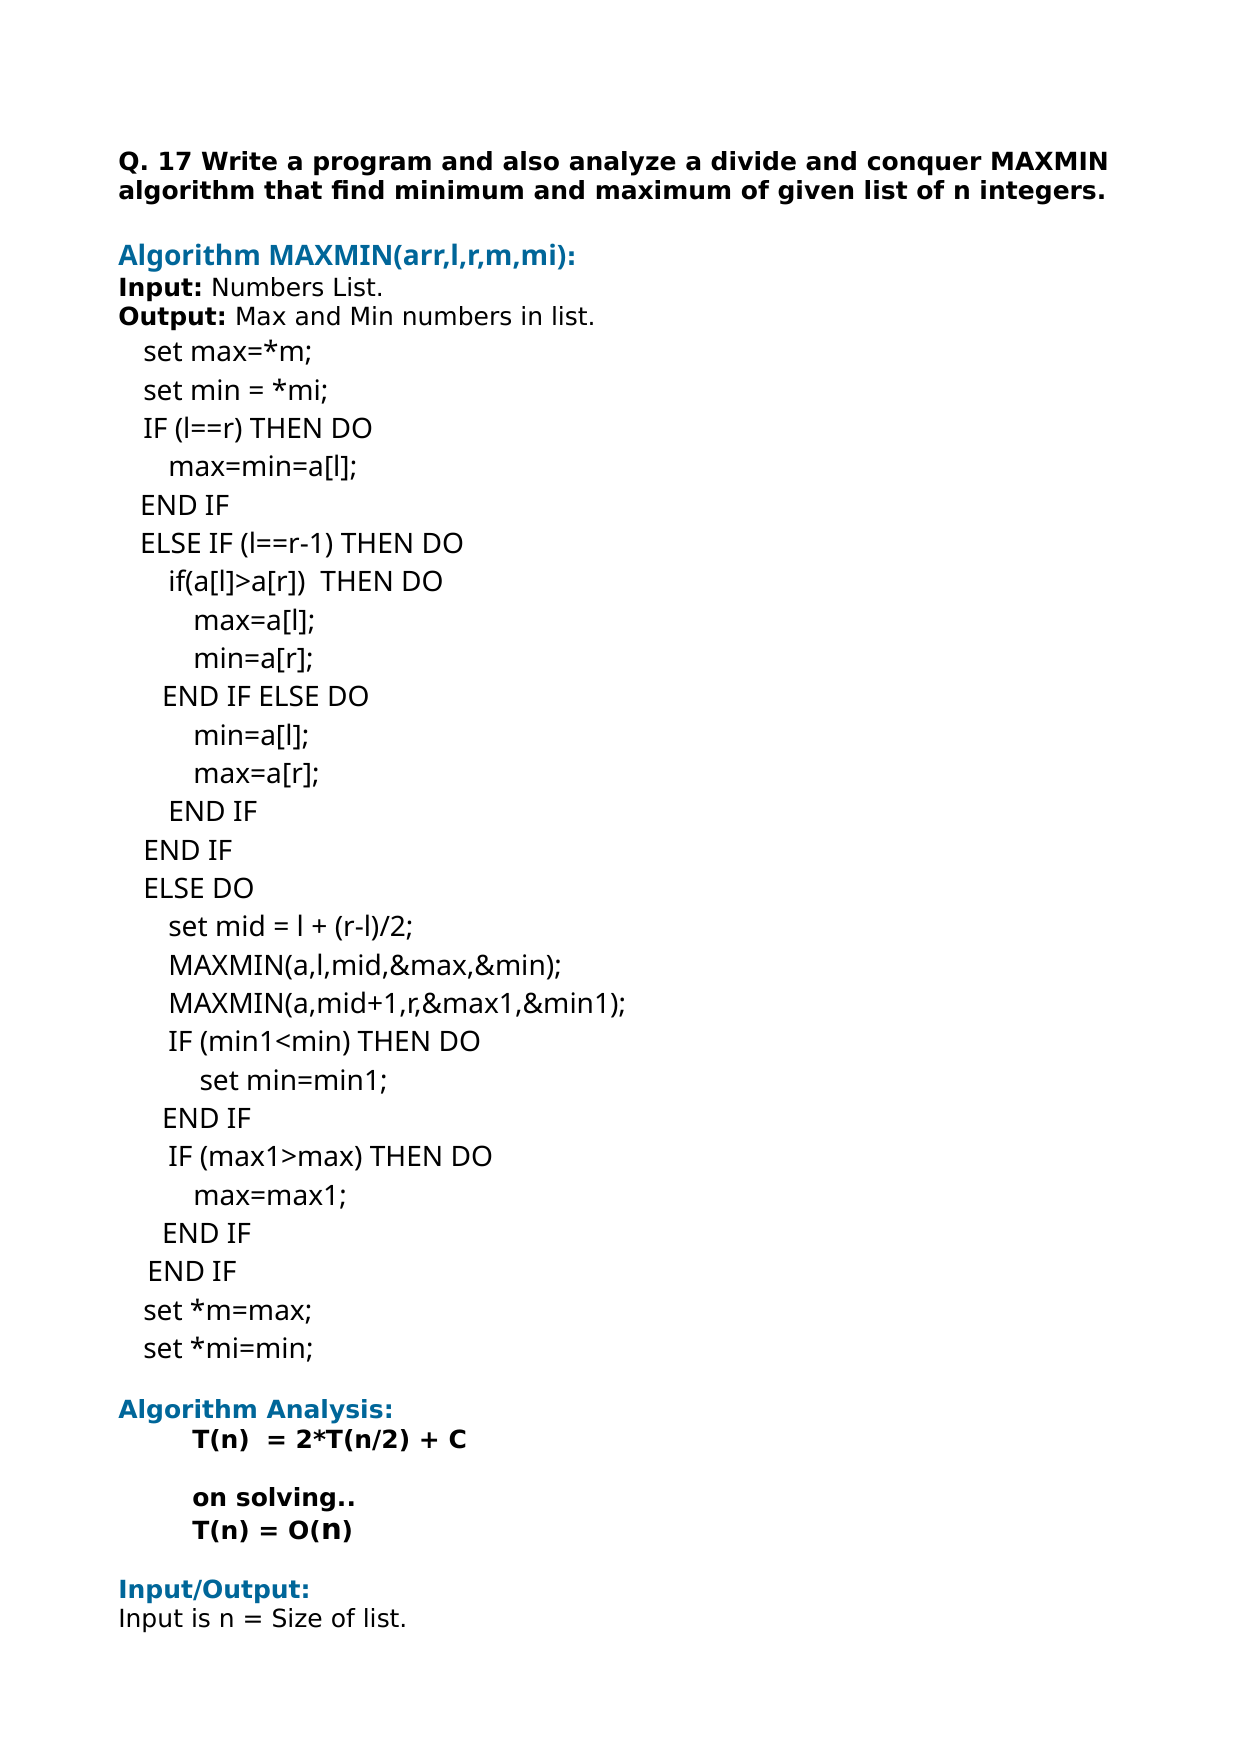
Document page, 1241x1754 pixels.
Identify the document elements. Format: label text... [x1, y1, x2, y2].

text set mid = l + (r-l)/2; [118, 906, 1122, 945]
text max=min=a[l]; [118, 446, 1122, 485]
text Input is n = Size of list. [118, 1604, 1122, 1634]
text END IF [118, 485, 1122, 523]
text Algorithm MAXMIN(arr,l,r,m,mi): [118, 235, 1122, 273]
text Input: Numbers List. [118, 273, 1122, 302]
text MAXMIN(a,l,mid,&max,&min); [118, 945, 1122, 983]
text END IF [118, 1251, 1122, 1290]
text set *mi=min; [118, 1328, 1122, 1366]
text END IF [118, 1213, 1122, 1251]
text max=a[l]; [118, 600, 1122, 638]
text IF (max1>max) THEN DO [118, 1136, 1122, 1175]
text max=max1; [118, 1175, 1122, 1213]
text on solving.. [118, 1483, 1122, 1512]
text END IF [118, 1098, 1122, 1136]
text IF (l==r) THEN DO [118, 408, 1122, 446]
text Q. 17 Write a program and also analyze a divide and conquer MAXMIN algorithm that find minimum and maximum of given list of n integers. [118, 147, 1122, 206]
text min=a[r]; [118, 638, 1122, 676]
text ELSE IF (l==r-1) THEN DO [118, 523, 1122, 561]
text min=a[l]; [118, 715, 1122, 753]
text if(a[l]>a[r]) THEN DO [118, 561, 1122, 600]
text END IF [118, 830, 1122, 868]
text set min = *mi; [118, 370, 1122, 408]
text set min=min1; [118, 1060, 1122, 1098]
text Algorithm Analysis: [118, 1396, 1122, 1425]
text ELSE DO [118, 868, 1122, 906]
text END IF ELSE DO [118, 676, 1122, 715]
text max=a[r]; [118, 753, 1122, 791]
text set max=*m; [118, 331, 1122, 370]
text Input/Output: [118, 1575, 1122, 1604]
text set *m=max; [118, 1290, 1122, 1328]
text IF (min1<min) THEN DO [118, 1021, 1122, 1060]
text T(n) = 2*T(n/2) + C [118, 1425, 1122, 1454]
text END IF [118, 791, 1122, 830]
text MAXMIN(a,mid+1,r,&max1,&min1); [118, 983, 1122, 1021]
text Output: Max and Min numbers in list. [118, 302, 1122, 331]
text T(n) = O(n) [118, 1512, 1122, 1546]
